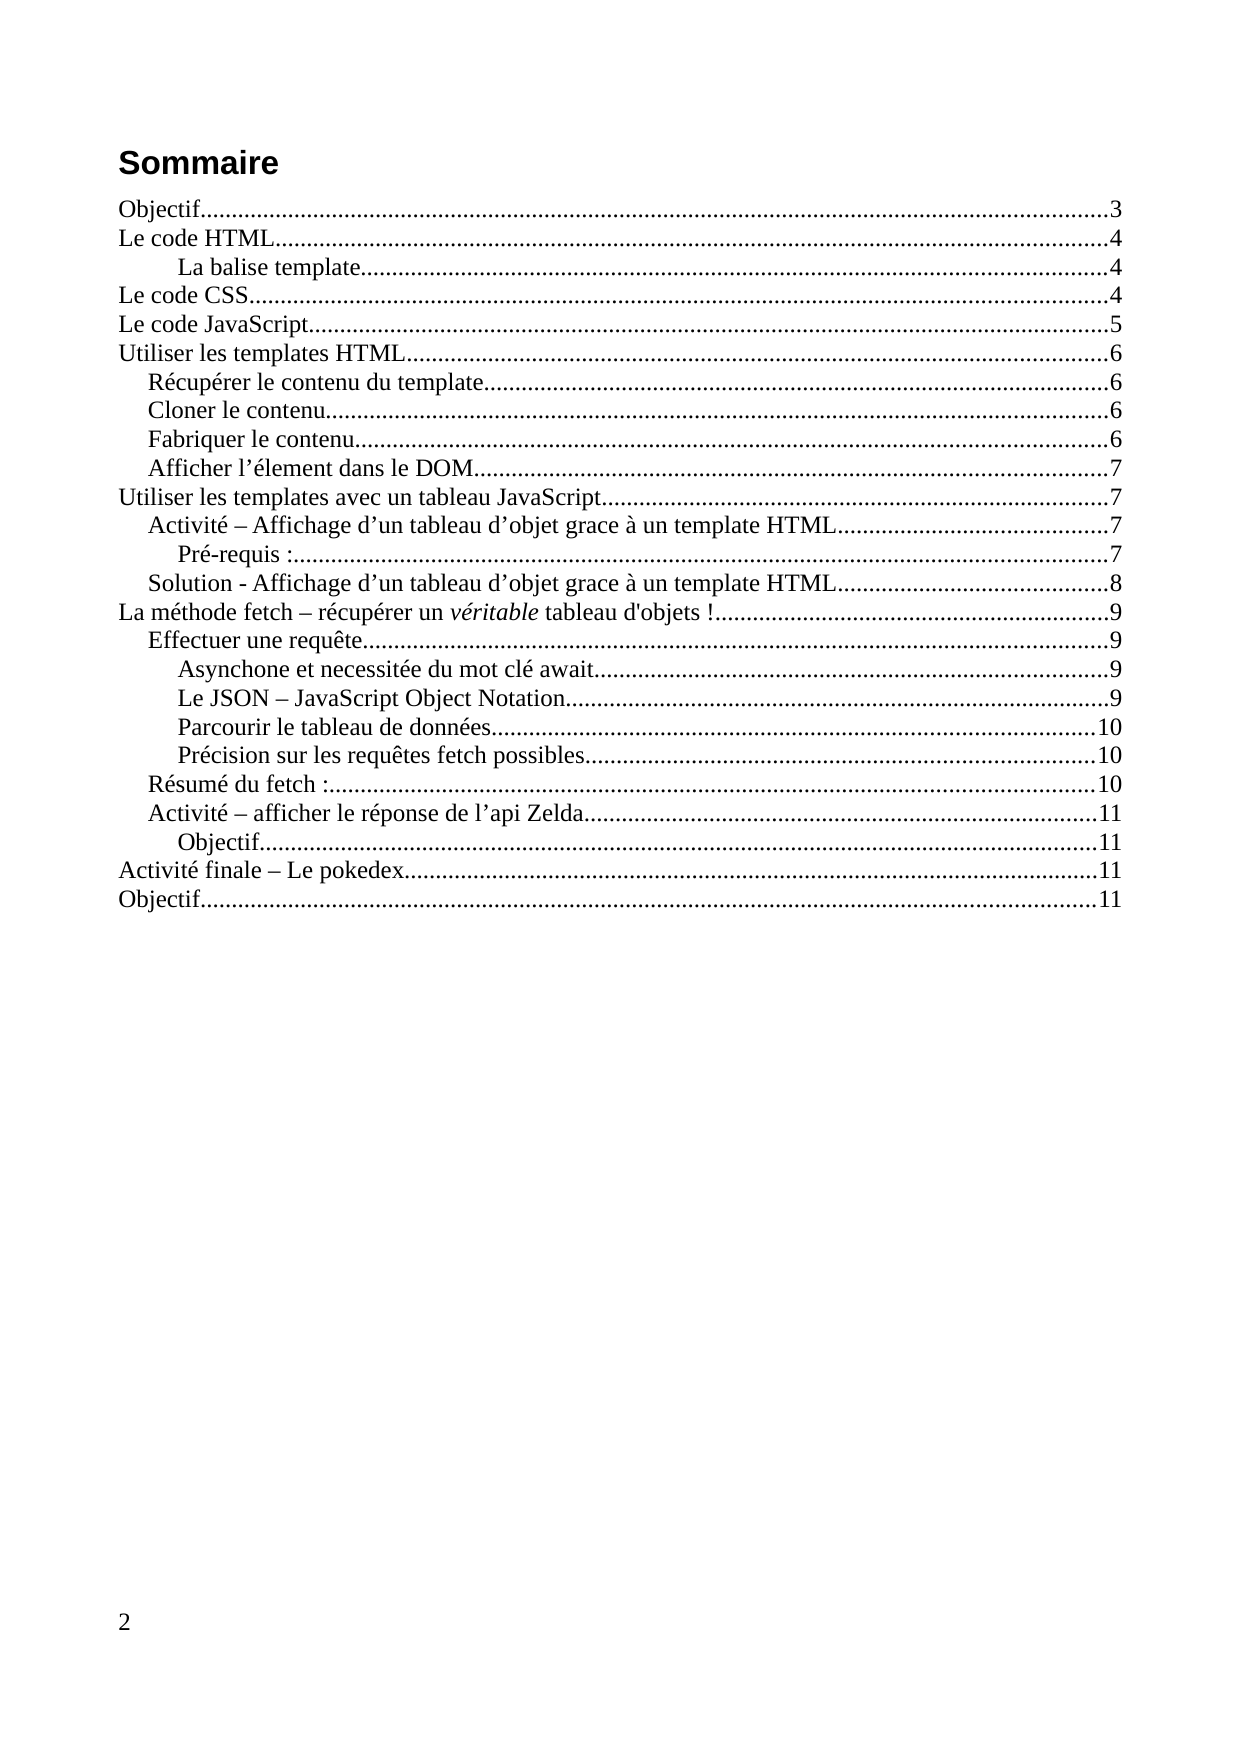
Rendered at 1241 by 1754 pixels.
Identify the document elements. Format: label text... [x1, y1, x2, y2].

text Cloner le contenu 6 [148, 395, 1122, 424]
text Asynchone et necessitée du mot clé await 9 [177, 654, 1122, 683]
text Parcourir le tableau de données 10 [177, 712, 1122, 740]
text Le code CSS 4 [118, 280, 1122, 309]
text Objectif 11 [118, 884, 1122, 913]
text Le code JavaScript 5 [118, 309, 1122, 338]
text Effectuer une requête 9 [148, 625, 1122, 654]
text Solution - Affichage d’un tableau d’objet grace à un template HTML 8 [148, 568, 1122, 597]
text La balise template 4 [177, 252, 1122, 280]
text Précision sur les requêtes fetch possibles 10 [177, 740, 1122, 769]
text Fabriquer le contenu 6 [148, 424, 1122, 453]
text Objectif 11 [177, 827, 1122, 855]
text Le code HTML 4 [118, 223, 1122, 252]
text Récupérer le contenu du template 6 [148, 367, 1122, 395]
text Le JSON – JavaScript Object Notation 9 [177, 683, 1122, 712]
text Activité finale – Le pokedex 11 [118, 855, 1122, 884]
text La méthode fetch – récupérer un véritable tableau d'objets ! 9 [118, 597, 1122, 625]
subtitle Sommaire [118, 143, 1122, 182]
text Utiliser les templates HTML 6 [118, 338, 1122, 367]
text Objectif 3 [118, 194, 1122, 223]
text Pré-requis : 7 [177, 539, 1122, 568]
text Résumé du fetch : 10 [148, 769, 1122, 798]
text Afficher l’élement dans le DOM 7 [148, 453, 1122, 482]
text Activité – afficher le réponse de l’api Zelda 11 [148, 798, 1122, 827]
text Activité – Affichage d’un tableau d’objet grace à un template HTML 7 [148, 510, 1122, 539]
text Utiliser les templates avec un tableau JavaScript 7 [118, 482, 1122, 510]
